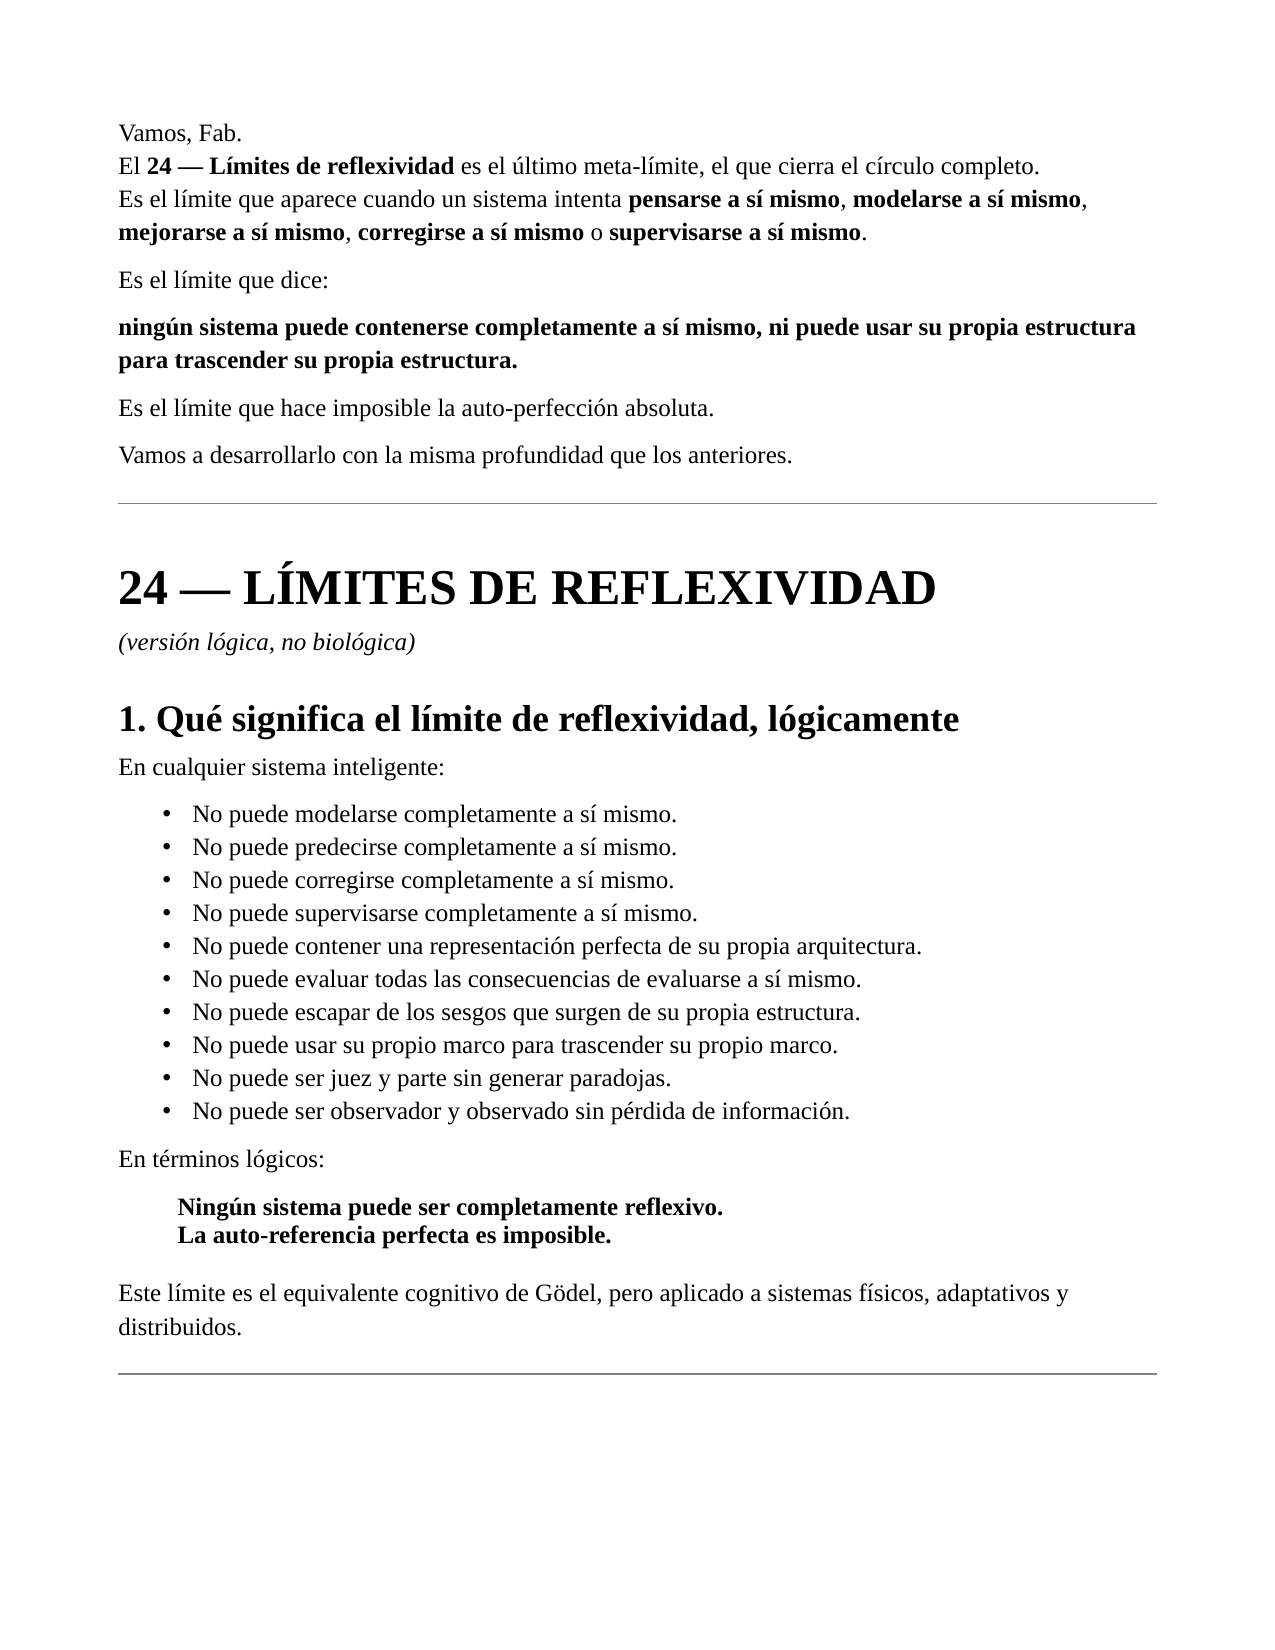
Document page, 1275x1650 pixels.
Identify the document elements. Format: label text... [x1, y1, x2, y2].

text Es el límite que dice: [118, 265, 1157, 293]
list No puede predecirse completamente a sí mismo. [162, 832, 1157, 861]
text Este límite es el equivalente cognitivo de Gödel, pero aplicado a sistemas físicos, adaptativos y distribuidos. [118, 1278, 1157, 1340]
list No puede ser observador y observado sin pérdida de información. [162, 1096, 1157, 1125]
list No puede usar su propio marco para trascender su propio marco. [162, 1030, 1157, 1059]
list No puede ser juez y parte sin generar paradojas. [162, 1063, 1157, 1092]
subtitle 1. Qué significa el límite de reflexividad, lógicamente [118, 696, 1157, 739]
subtitle 24 — LÍMITES DE REFLEXIVIDAD [118, 557, 1157, 615]
text En cualquier sistema inteligente: [118, 752, 1157, 780]
list No puede corregirse completamente a sí mismo. [162, 865, 1157, 894]
text ningún sistema puede contenerse completamente a sí mismo, ni puede usar su propia estructura para trascender su propia estructura. [118, 312, 1157, 374]
text Es el límite que hace imposible la auto‑perfección absoluta. [118, 393, 1157, 422]
list No puede modelarse completamente a sí mismo. [162, 799, 1157, 828]
text Ningún sistema puede ser completamente reflexivo. La auto‑referencia perfecta es imposible. [177, 1192, 1098, 1249]
text Vamos, Fab. El 24 — Límites de reflexividad es el último meta‑límite, el que cierra el círculo completo. Es el límite que aparece cuando un sistema intenta pensarse a sí mismo, modelarse a sí mismo, mejorarse a sí mismo, corregirse a sí mismo o supervisarse a sí mismo. [118, 118, 1157, 246]
list No puede supervisarse completamente a sí mismo. [162, 898, 1157, 927]
text Vamos a desarrollarlo con la misma profundidad que los anteriores. [118, 441, 1157, 469]
list No puede evaluar todas las consecuencias de evaluarse a sí mismo. [162, 964, 1157, 993]
list No puede contener una representación perfecta de su propia arquitectura. [162, 931, 1157, 960]
text En términos lógicos: [118, 1144, 1157, 1173]
text (versión lógica, no biológica) [118, 627, 1157, 656]
list No puede escapar de los sesgos que surgen de su propia estructura. [162, 997, 1157, 1026]
